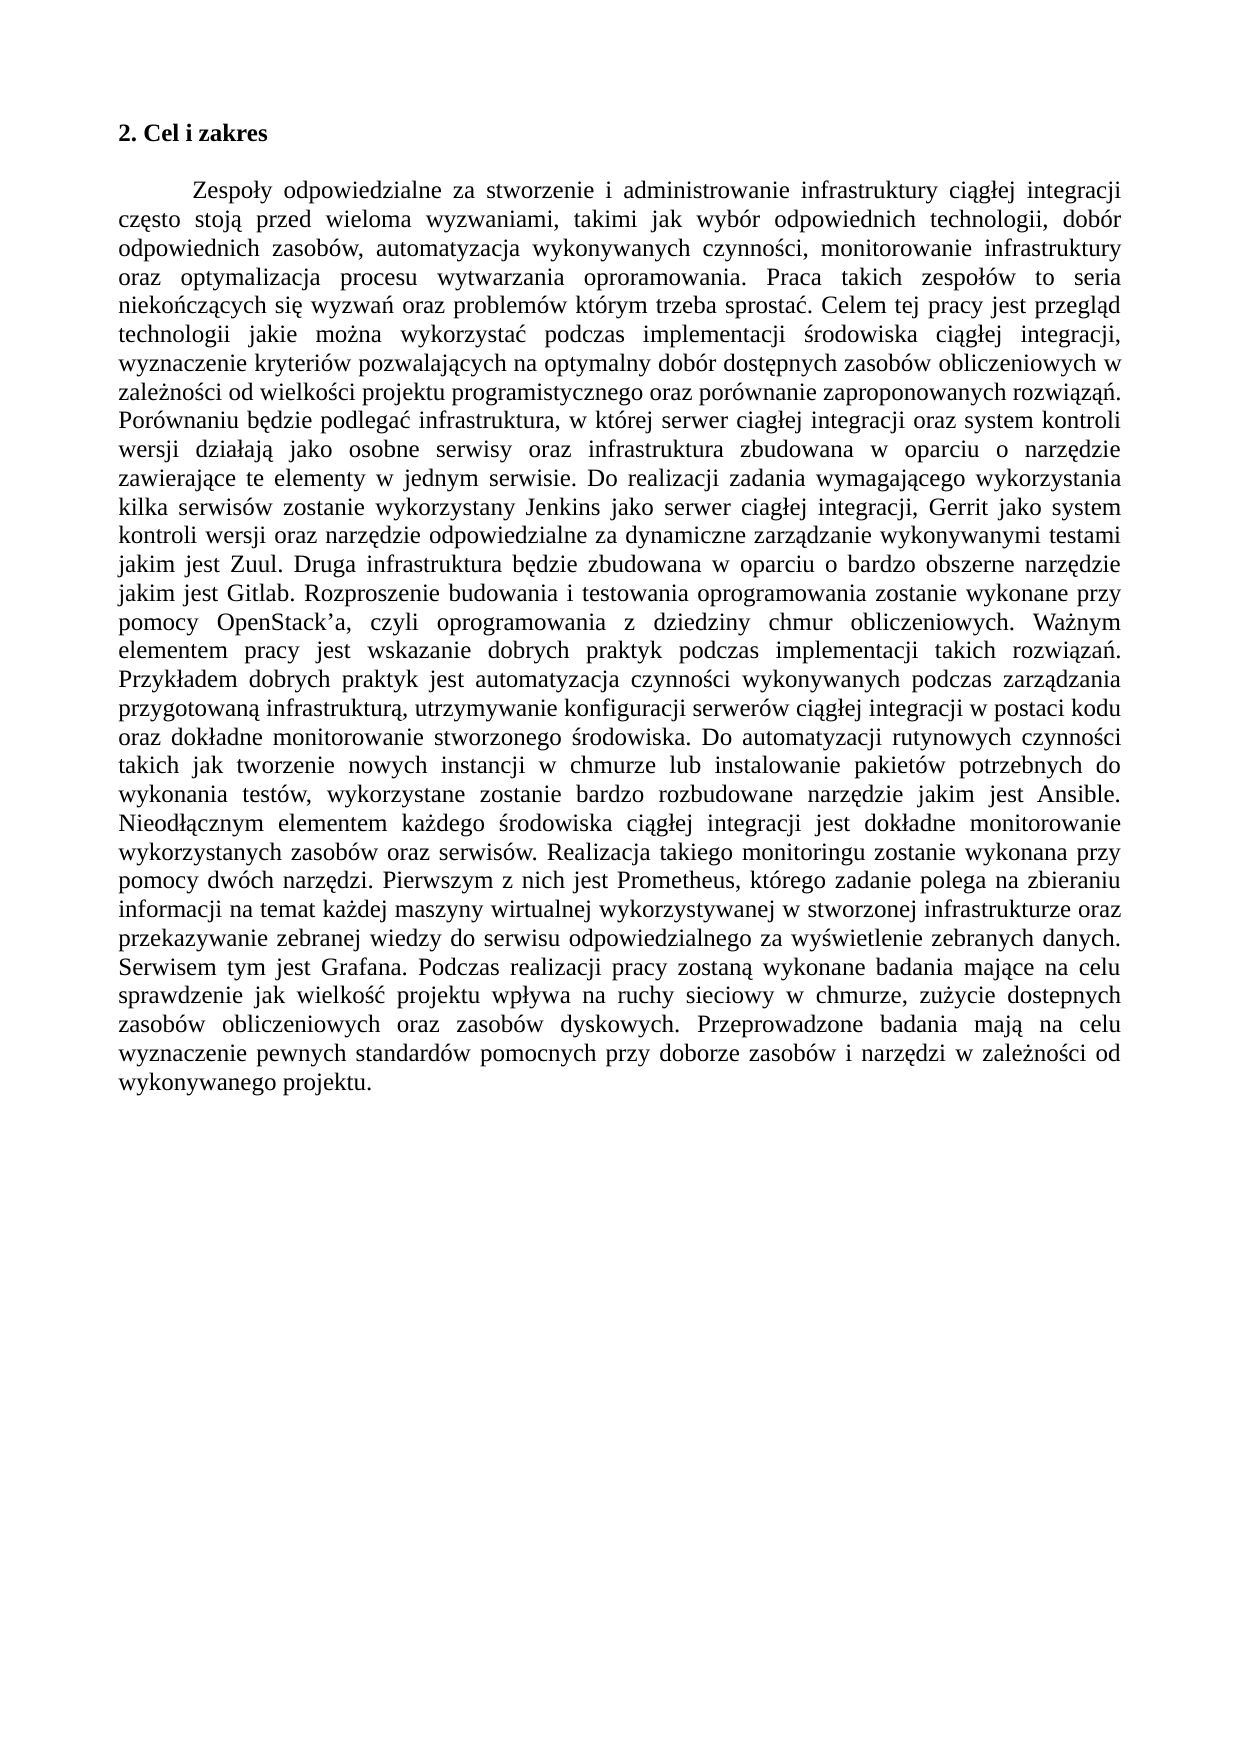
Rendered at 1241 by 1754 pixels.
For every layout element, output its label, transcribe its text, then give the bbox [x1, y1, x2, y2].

text 2. Cel i zakres [118, 118, 1122, 147]
text Zespoły odpowiedzialne za stworzenie i administrowanie infrastruktury ciągłej integracji często stoją przed wieloma wyzwaniami, takimi jak wybór odpowiednich technologii, dobór odpowiednich zasobów, automatyzacja wykonywanych czynności, monitorowanie infrastruktury oraz optymalizacja procesu wytwarzania oproramowania. Praca takich zespołów to seria niekończących się wyzwań oraz problemów którym trzeba sprostać. Celem tej pracy jest przegląd technologii jakie można wykorzystać podczas implementacji środowiska ciągłej integracji, wyznaczenie kryteriów pozwalających na optymalny dobór dostępnych zasobów obliczeniowych w zależności od wielkości projektu programistycznego oraz porównanie zaproponowanych rozwiąząń. Porównaniu będzie podlegać infrastruktura, w której serwer ciagłej integracji oraz system kontroli wersji działają jako osobne serwisy oraz infrastruktura zbudowana w oparciu o narzędzie zawierające te elementy w jednym serwisie. Do realizacji zadania wymagającego wykorzystania kilka serwisów zostanie wykorzystany Jenkins jako serwer ciagłej integracji, Gerrit jako system kontroli wersji oraz narzędzie odpowiedzialne za dynamiczne zarządzanie wykonywanymi testami jakim jest Zuul. Druga infrastruktura będzie zbudowana w oparciu o bardzo obszerne narzędzie jakim jest Gitlab. Rozproszenie budowania i testowania oprogramowania zostanie wykonane przy pomocy OpenStack’a, czyli oprogramowania z dziedziny chmur obliczeniowych. Ważnym elementem pracy jest wskazanie dobrych praktyk podczas implementacji takich rozwiązań. Przykładem dobrych praktyk jest automatyzacja czynności wykonywanych podczas zarządzania przygotowaną infrastrukturą, utrzymywanie konfiguracji serwerów ciągłej integracji w postaci kodu oraz dokładne monitorowanie stworzonego środowiska. Do automatyzacji rutynowych czynności takich jak tworzenie nowych instancji w chmurze lub instalowanie pakietów potrzebnych do wykonania testów, wykorzystane zostanie bardzo rozbudowane narzędzie jakim jest Ansible. Nieodłącznym elementem każdego środowiska ciągłej integracji jest dokładne monitorowanie wykorzystanych zasobów oraz serwisów. Realizacja takiego monitoringu zostanie wykonana przy pomocy dwóch narzędzi. Pierwszym z nich jest Prometheus, którego zadanie polega na zbieraniu informacji na temat każdej maszyny wirtualnej wykorzystywanej w stworzonej infrastrukturze oraz przekazywanie zebranej wiedzy do serwisu odpowiedzialnego za wyświetlenie zebranych danych. Serwisem tym jest Grafana. Podczas realizacji pracy zostaną wykonane badania mające na celu sprawdzenie jak wielkość projektu wpływa na ruchy sieciowy w chmurze, zużycie dostepnych zasobów obliczeniowych oraz zasobów dyskowych. Przeprowadzone badania mają na celu wyznaczenie pewnych standardów pomocnych przy doborze zasobów i narzędzi w zależności od wykonywanego projektu. [118, 176, 1122, 1096]
